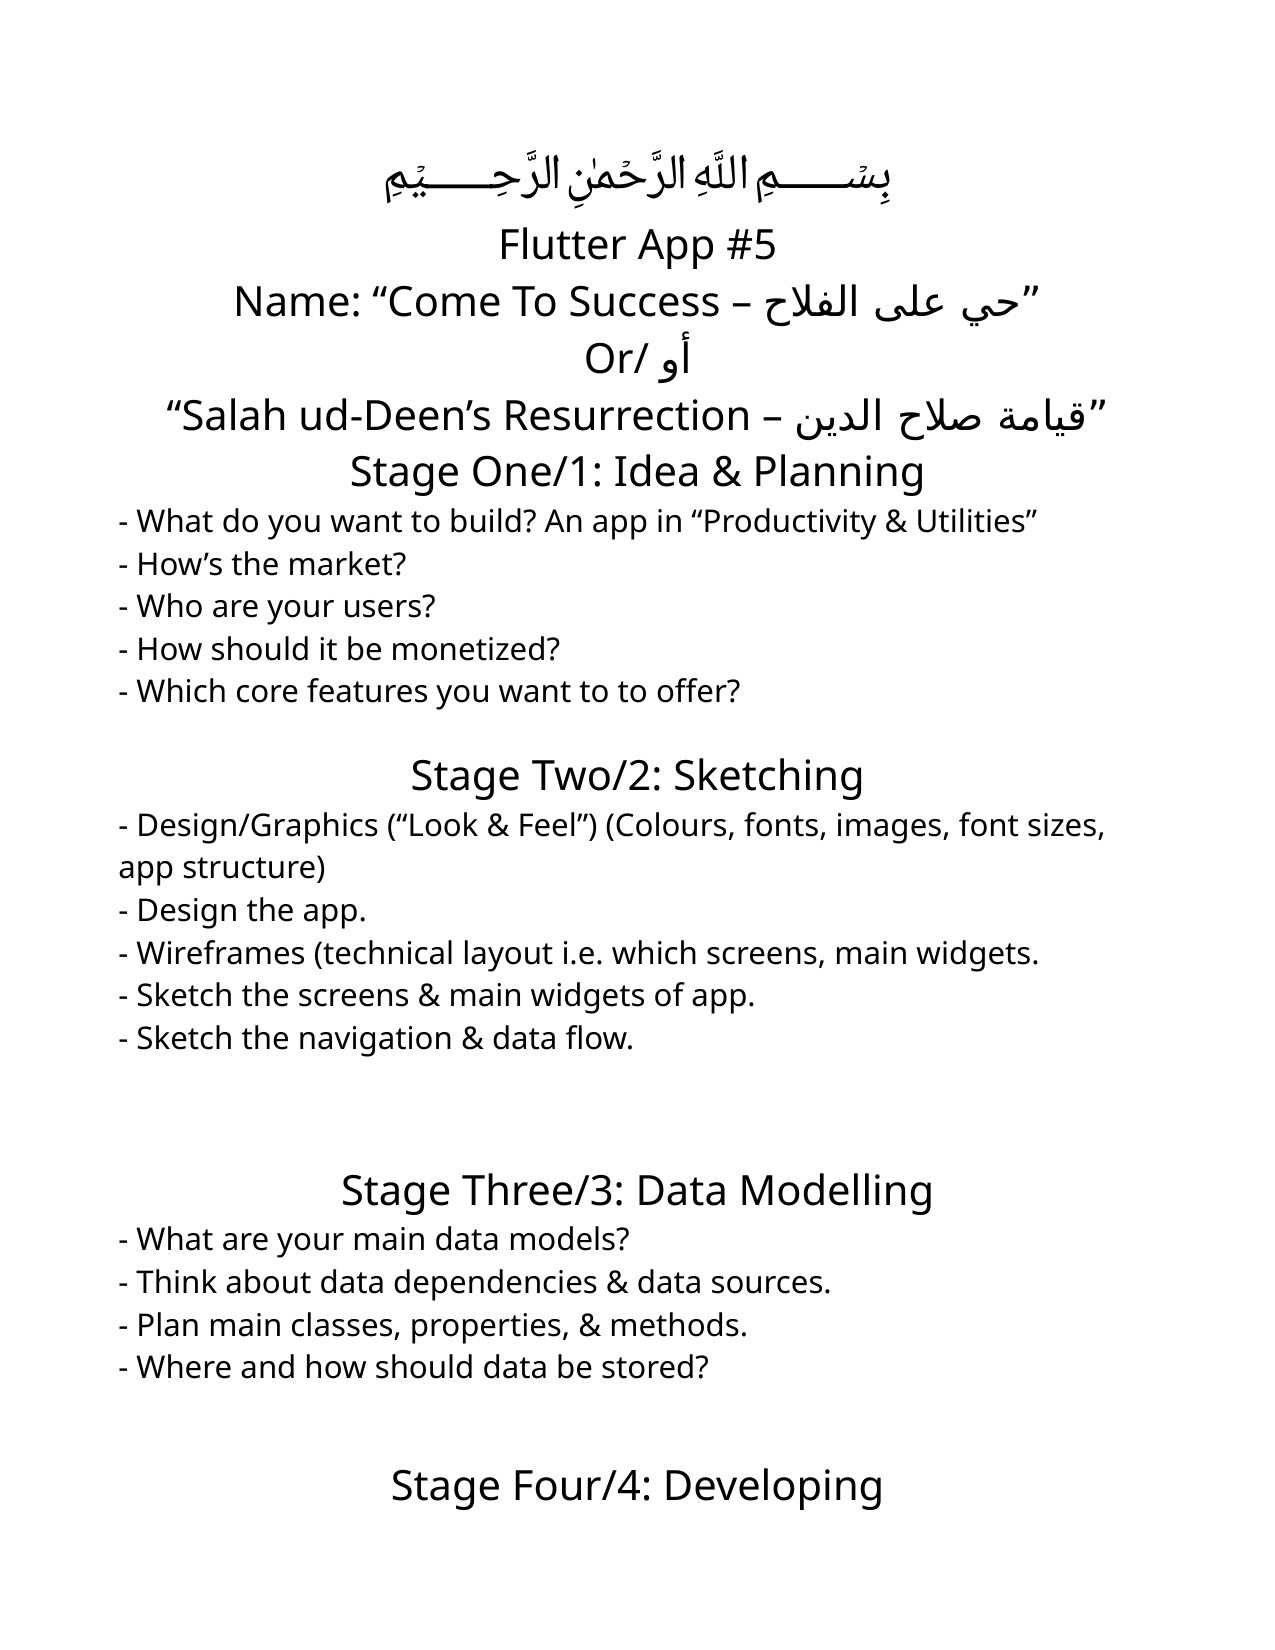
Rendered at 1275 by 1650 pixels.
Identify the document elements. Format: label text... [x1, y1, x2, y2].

text - Plan main classes, properties, & methods. [118, 1303, 1157, 1345]
text Stage One/1: Idea & Planning [118, 442, 1157, 499]
text - Which core features you want to to offer? [118, 669, 1157, 712]
text - Who are your users? [118, 584, 1157, 627]
text - Sketch the navigation & data flow. [118, 1016, 1157, 1058]
text Stage Three/3: Data Modelling [118, 1161, 1157, 1217]
text “Salah ud-Deen’s Resurrection – قيامة صلاح الدين” [118, 385, 1157, 442]
text - Design/Graphics (“Look & Feel”) (Colours, fonts, images, font sizes, app structure) - Design the app. [118, 803, 1157, 931]
text - Wireframes (technical layout i.e. which screens, main widgets. [118, 931, 1157, 973]
text - How should it be monetized? [118, 627, 1157, 669]
text - What are your main data models? - Think about data dependencies & data sources. [118, 1217, 1157, 1303]
text Stage Four/4: Developing [118, 1456, 1157, 1513]
text Flutter App #5 [118, 215, 1157, 272]
text Or/ أو [118, 329, 1157, 385]
text Stage Two/2: Sketching [118, 746, 1157, 803]
text - Sketch the screens & main widgets of app. [118, 973, 1157, 1016]
text ﷽‎ [118, 118, 1157, 215]
text Name: “Come To Success – حي على الفلاح” [118, 272, 1157, 329]
text - Where and how should data be stored? [118, 1345, 1157, 1388]
text - What do you want to build? An app in “Productivity & Utilities” - How’s the market? [118, 499, 1157, 584]
